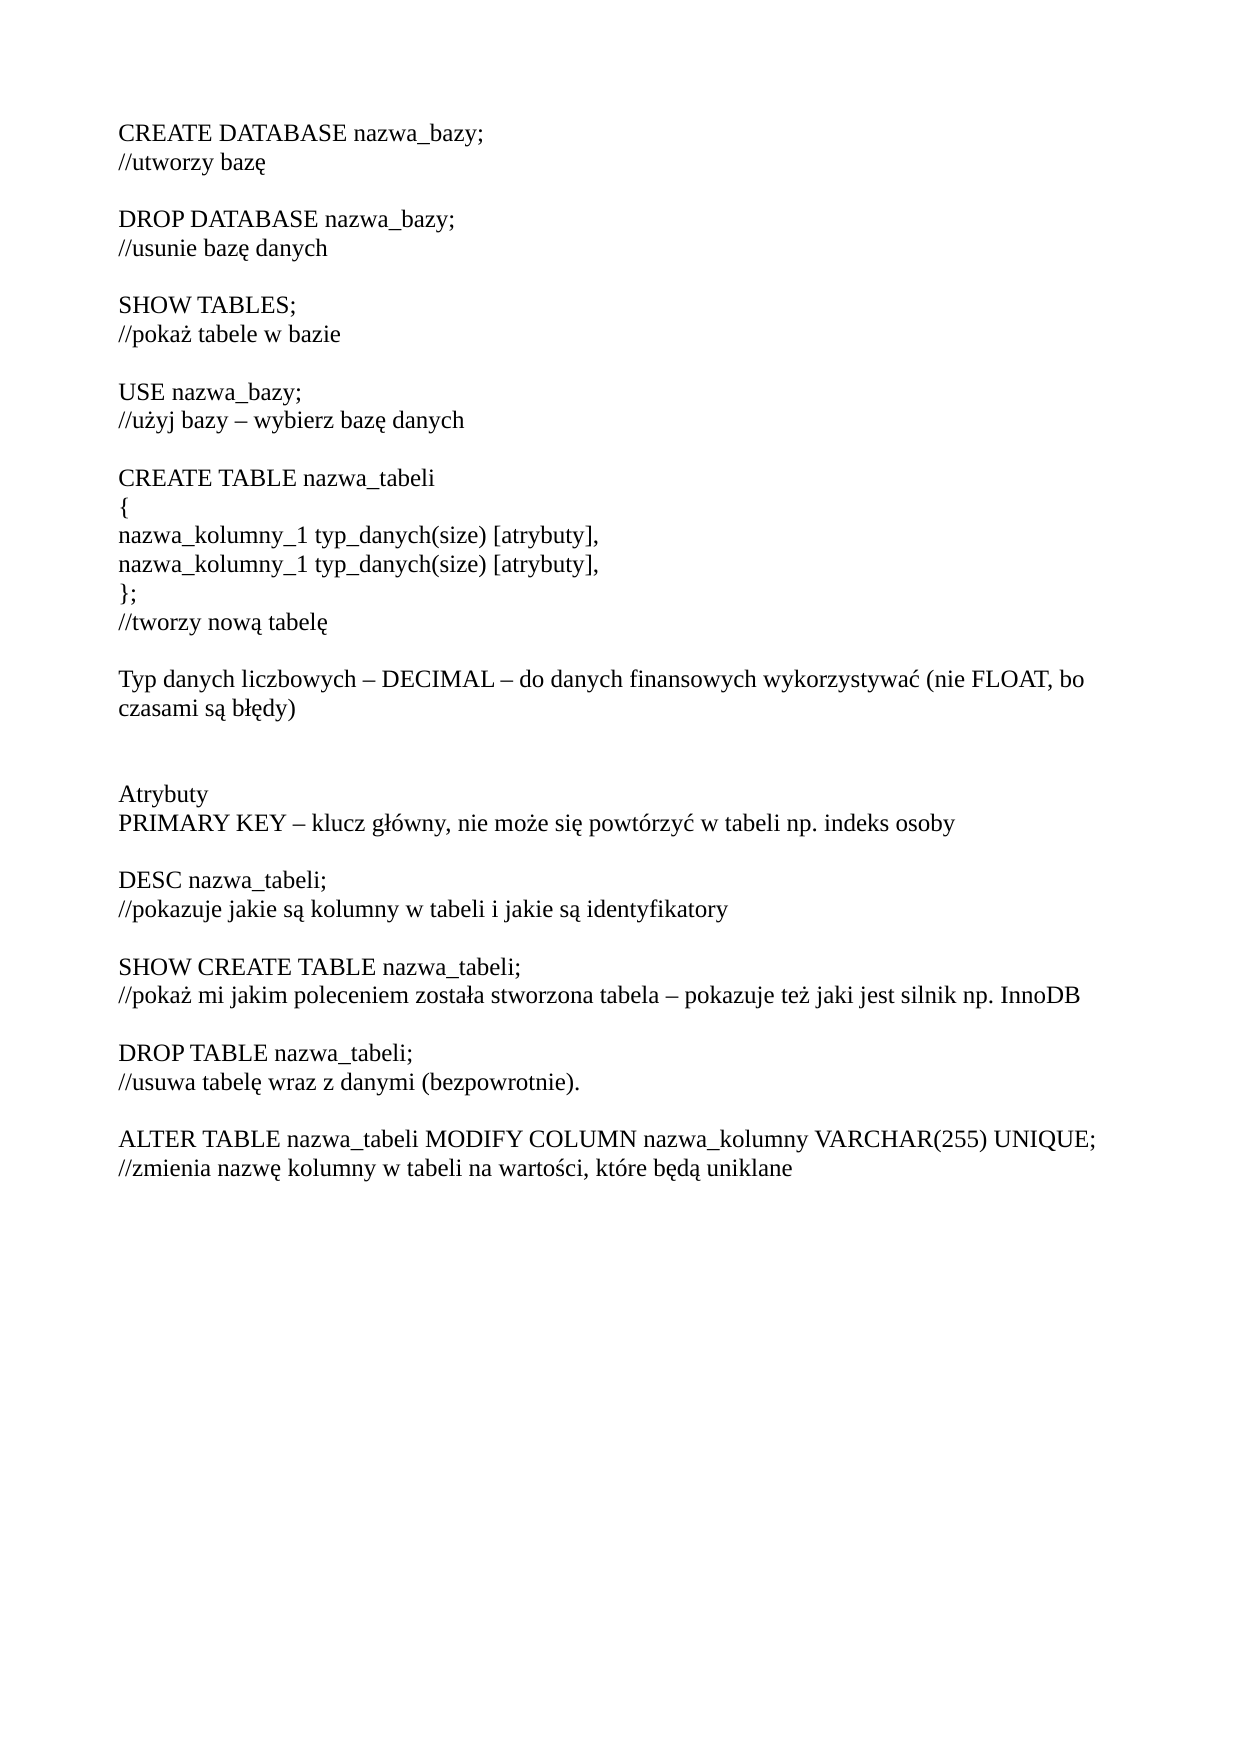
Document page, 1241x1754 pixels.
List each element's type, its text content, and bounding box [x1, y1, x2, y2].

text PRIMARY KEY – klucz główny, nie może się powtórzyć w tabeli np. indeks osoby [118, 808, 1122, 837]
text //użyj bazy – wybierz bazę danych [118, 406, 1122, 434]
text DESC nazwa_tabeli; [118, 866, 1122, 894]
text DROP TABLE nazwa_tabeli; [118, 1038, 1122, 1067]
text }; [118, 578, 1122, 607]
text nazwa_kolumny_1 typ_danych(size) [atrybuty], [118, 549, 1122, 578]
text Typ danych liczbowych – DECIMAL – do danych finansowych wykorzystywać (nie FLOAT, bo czasami są błędy) [118, 664, 1122, 722]
text //pokazuje jakie są kolumny w tabeli i jakie są identyfikatory [118, 894, 1122, 923]
text DROP DATABASE nazwa_bazy; [118, 204, 1122, 233]
text //pokaż mi jakim poleceniem została stworzona tabela – pokazuje też jaki jest silnik np. InnoDB [118, 981, 1122, 1009]
text nazwa_kolumny_1 typ_danych(size) [atrybuty], [118, 521, 1122, 549]
text //utworzy bazę [118, 147, 1122, 176]
text SHOW CREATE TABLE nazwa_tabeli; [118, 952, 1122, 981]
text //usunie bazę danych [118, 233, 1122, 262]
text { [118, 492, 1122, 521]
text SHOW TABLES; [118, 291, 1122, 319]
text CREATE TABLE nazwa_tabeli [118, 463, 1122, 492]
text ALTER TABLE nazwa_tabeli MODIFY COLUMN nazwa_kolumny VARCHAR(255) UNIQUE; [118, 1124, 1122, 1153]
text Atrybuty [118, 779, 1122, 808]
text USE nazwa_bazy; [118, 377, 1122, 406]
text CREATE DATABASE nazwa_bazy; [118, 118, 1122, 147]
text //pokaż tabele w bazie [118, 319, 1122, 348]
text //zmienia nazwę kolumny w tabeli na wartości, które będą uniklane [118, 1153, 1122, 1182]
text //tworzy nową tabelę [118, 607, 1122, 636]
text //usuwa tabelę wraz z danymi (bezpowrotnie). [118, 1067, 1122, 1096]
